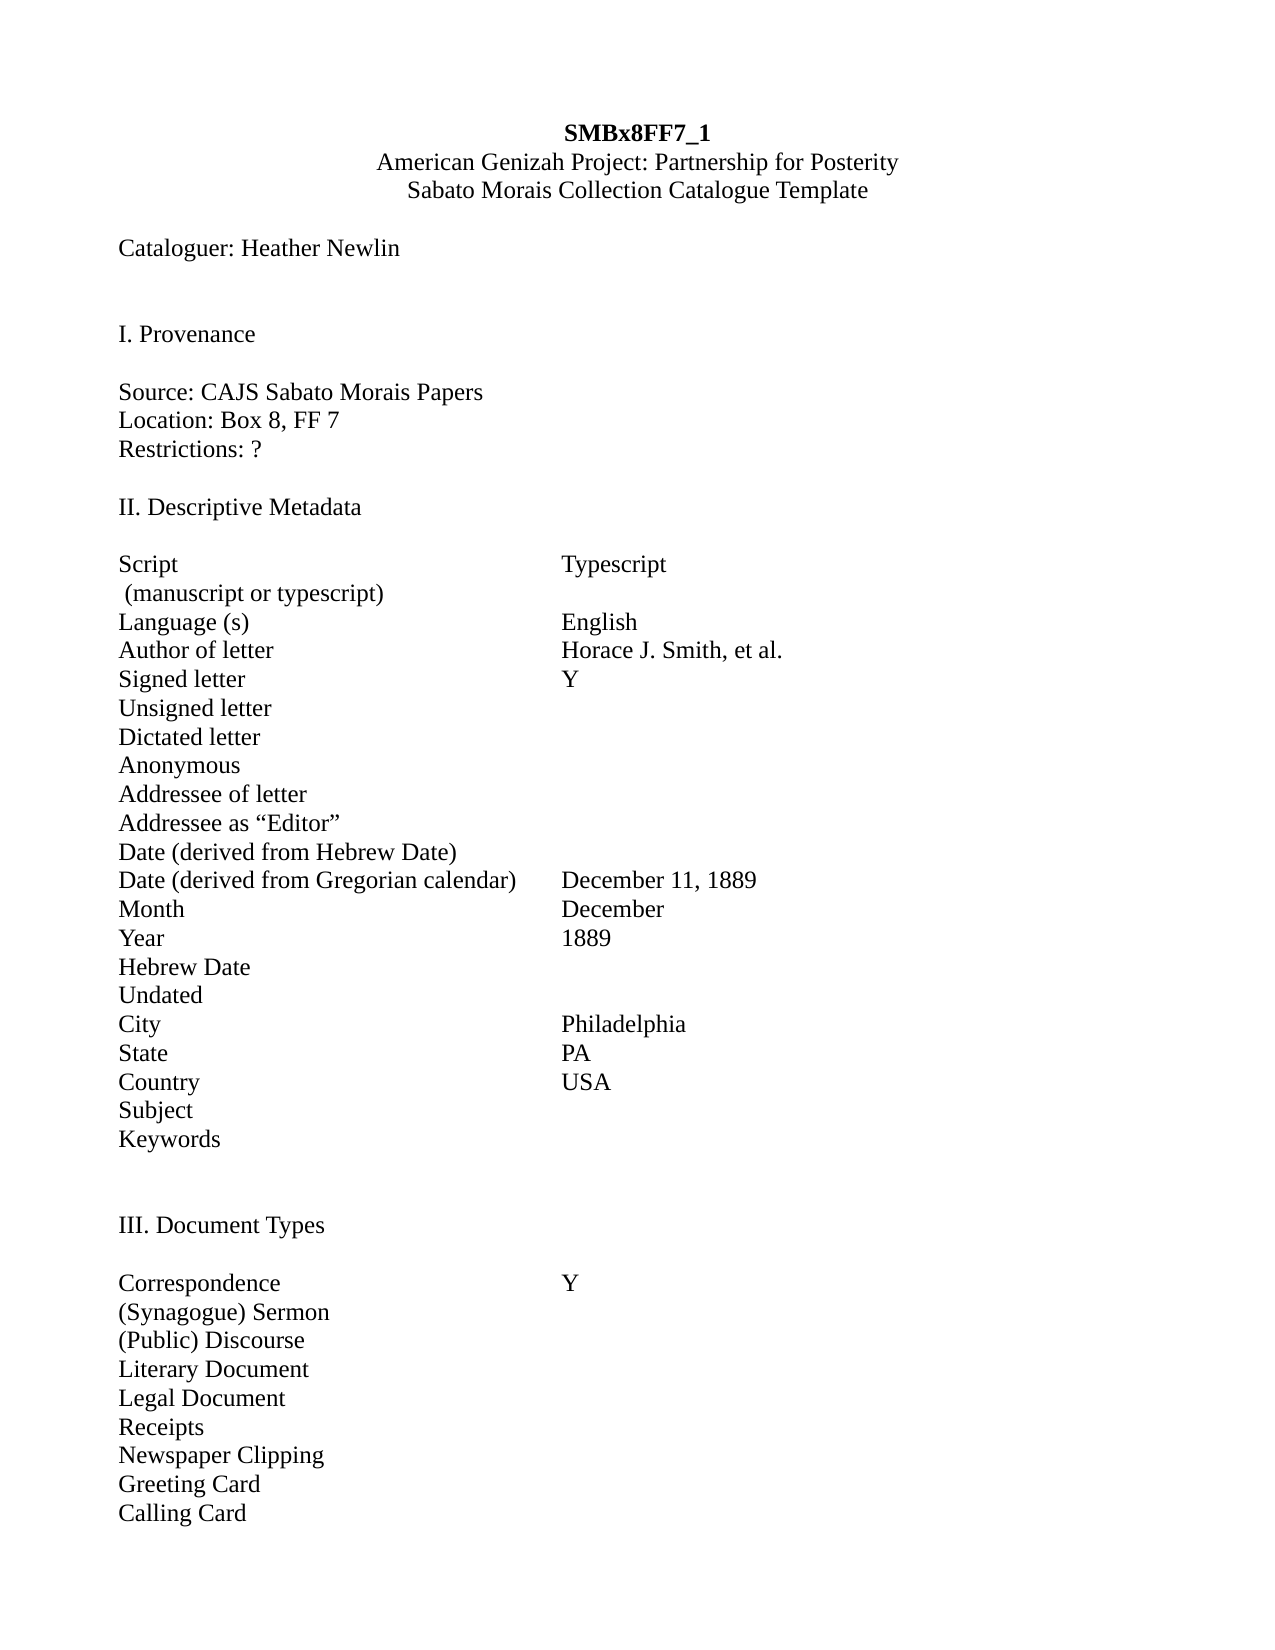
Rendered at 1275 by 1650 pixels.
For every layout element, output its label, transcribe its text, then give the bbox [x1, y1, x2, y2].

text Keywords [118, 1124, 1157, 1153]
text Year 1889 [118, 923, 1157, 952]
text (Synagogue) Sermon [118, 1297, 1157, 1326]
text Greeting Card [118, 1469, 1157, 1498]
text Sabato Morais Collection Catalogue Template [118, 176, 1157, 204]
text Location: Box 8, FF 7 [118, 406, 1157, 434]
text Date (derived from Hebrew Date) [118, 837, 1157, 866]
text Date (derived from Gregorian calendar) December 11, 1889 [118, 866, 1157, 894]
text Cataloguer: Heather Newlin [118, 233, 1157, 262]
text Addressee of letter [118, 779, 1157, 808]
text Author of letter Horace J. Smith, et al. [118, 636, 1157, 664]
text Unsigned letter [118, 693, 1157, 722]
text (Public) Discourse [118, 1326, 1157, 1354]
text American Genizah Project: Partnership for Posterity [118, 147, 1157, 176]
text City Philadelphia [118, 1009, 1157, 1038]
text Addressee as “Editor” [118, 808, 1157, 837]
text Receipts [118, 1412, 1157, 1441]
text Hebrew Date [118, 952, 1157, 981]
text I. Provenance [118, 319, 1157, 348]
text Anonymous [118, 751, 1157, 779]
text State PA [118, 1038, 1157, 1067]
text Restrictions: ? [118, 434, 1157, 463]
text Legal Document [118, 1383, 1157, 1412]
text Country USA [118, 1067, 1157, 1096]
text Dictated letter [118, 722, 1157, 751]
text Signed letter Y [118, 664, 1157, 693]
text Literary Document [118, 1354, 1157, 1383]
text Language (s) English [118, 607, 1157, 636]
text Source: CAJS Sabato Morais Papers [118, 377, 1157, 406]
text Correspondence Y [118, 1268, 1157, 1297]
text II. Descriptive Metadata [118, 492, 1157, 521]
text Subject [118, 1096, 1157, 1124]
text Script Typescript [118, 549, 1157, 578]
text III. Document Types [118, 1211, 1157, 1239]
text Month December [118, 894, 1157, 923]
text Calling Card [118, 1498, 1157, 1527]
text SMBx8FF7_1 [118, 118, 1157, 147]
text Newspaper Clipping [118, 1441, 1157, 1469]
text Undated [118, 981, 1157, 1009]
text (manuscript or typescript) [118, 578, 1157, 607]
